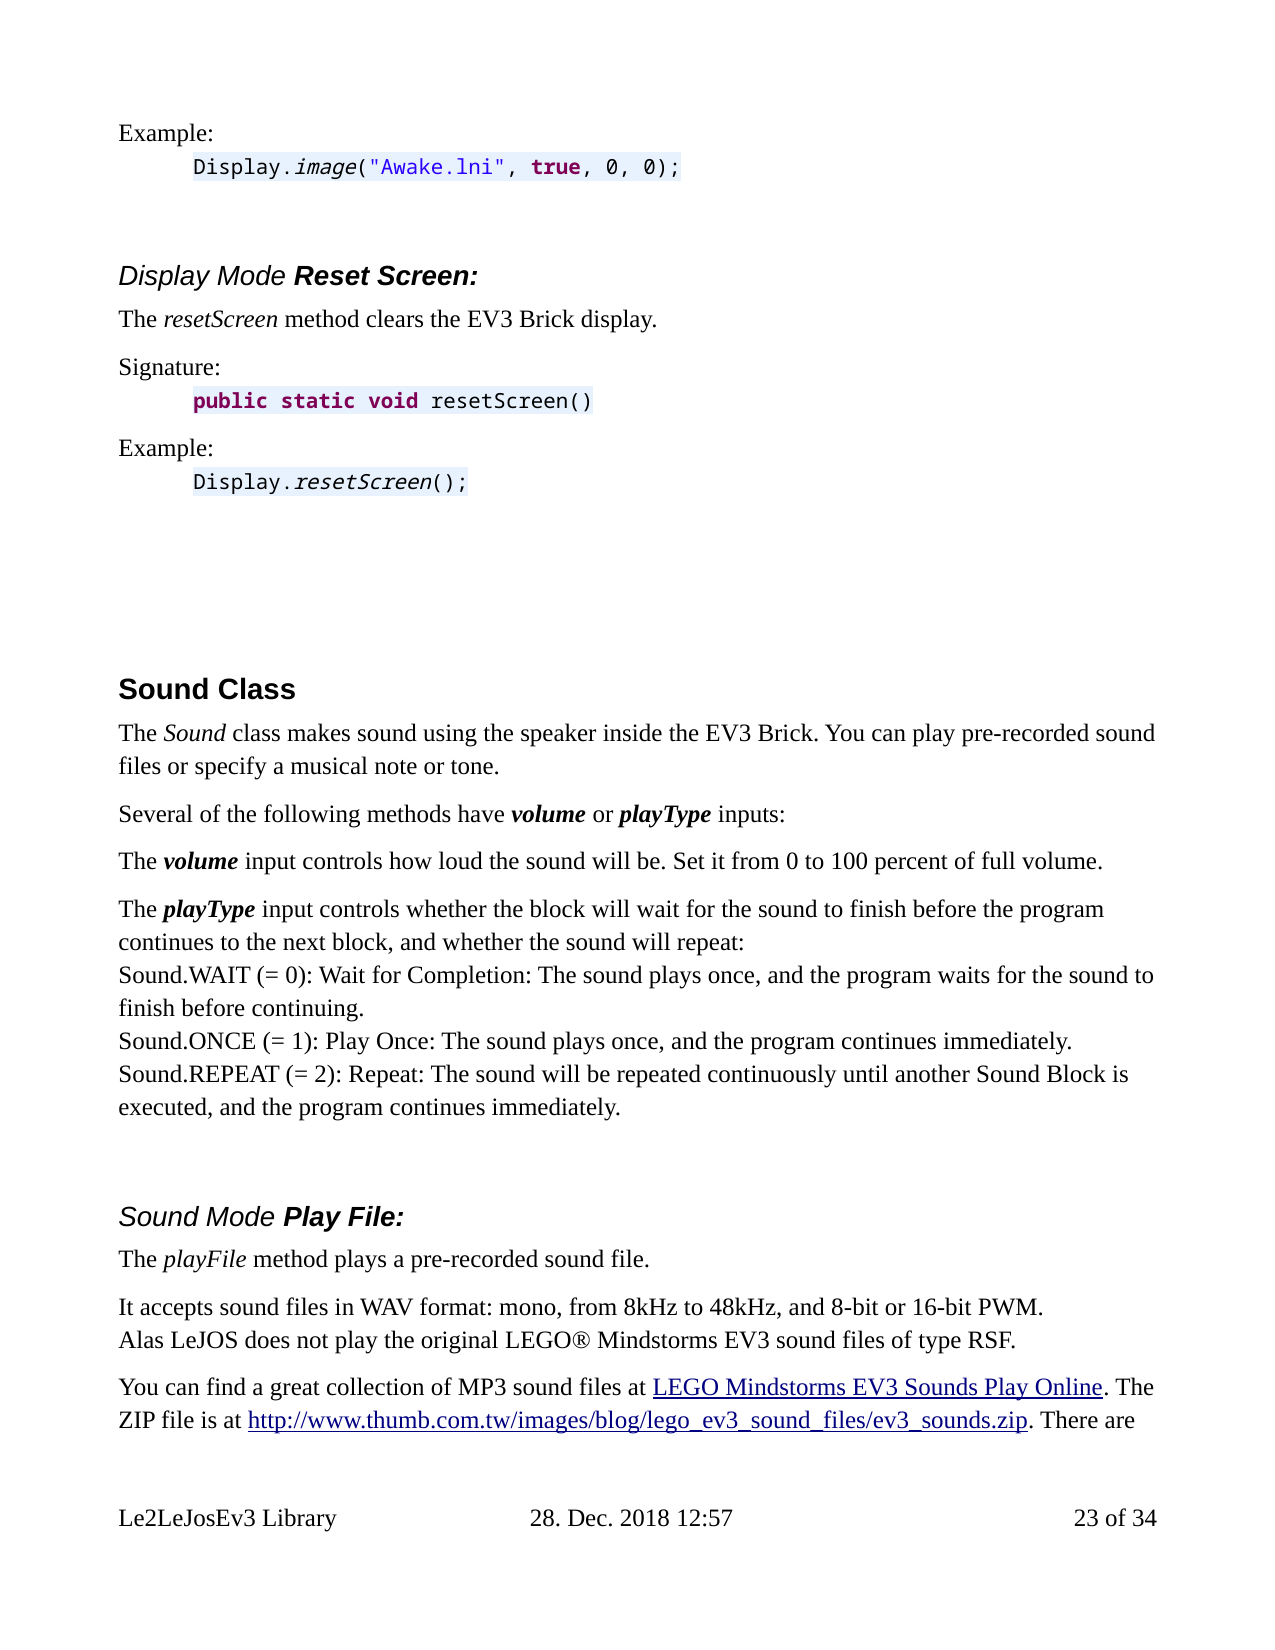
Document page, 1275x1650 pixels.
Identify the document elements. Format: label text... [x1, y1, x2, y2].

text Example: Display.resetScreen(); [118, 433, 1157, 496]
text You can find a great collection of MP3 sound files at LEGO Mindstorms EV3 Sounds Play Online. The ZIP file is at http://www.thumb.com.tw/images/blog/lego_ev3_sound_files/ev3_sounds.zip. There are [118, 1372, 1157, 1434]
text Several of the following methods have volume or playType inputs: [118, 799, 1157, 828]
text The volume input controls how loud the sound will be. Set it from 0 to 100 percent of full volume. [118, 846, 1157, 875]
subtitle Sound Class [118, 672, 1157, 706]
text The playType input controls whether the block will wait for the sound to finish before the program continues to the next block, and whether the sound will repeat: Sound.WAIT (= 0): Wait for Completion: The sound plays once, and the program waits for the sound to finish before continuing. Sound.ONCE (= 1): Play Once: The sound plays once, and the program continues immediately. Sound.REPEAT (= 2): Repeat: The sound will be repeated continuously until another Sound Block is executed, and the program continues immediately. [118, 894, 1157, 1121]
text The Sound class makes sound using the speaker inside the EV3 Brick. You can play pre-recorded sound files or specify a musical note or tone. [118, 718, 1157, 780]
text The playFile method plays a pre-recorded sound file. [118, 1244, 1157, 1273]
text The resetScreen method clears the EV3 Brick display. [118, 304, 1157, 333]
subtitle Display Mode Reset Screen: [118, 260, 1157, 292]
text Signature: public static void resetScreen() [118, 352, 1157, 414]
text Example: Display.image("Awake.lni", true, 0, 0); [118, 118, 1157, 181]
subtitle Sound Mode Play File: [118, 1200, 1157, 1232]
text It accepts sound files in WAV format: mono, from 8kHz to 48kHz, and 8-bit or 16-bit PWM. Alas LeJOS does not play the original LEGO® Mindstorms EV3 sound files of type RSF. [118, 1292, 1157, 1354]
